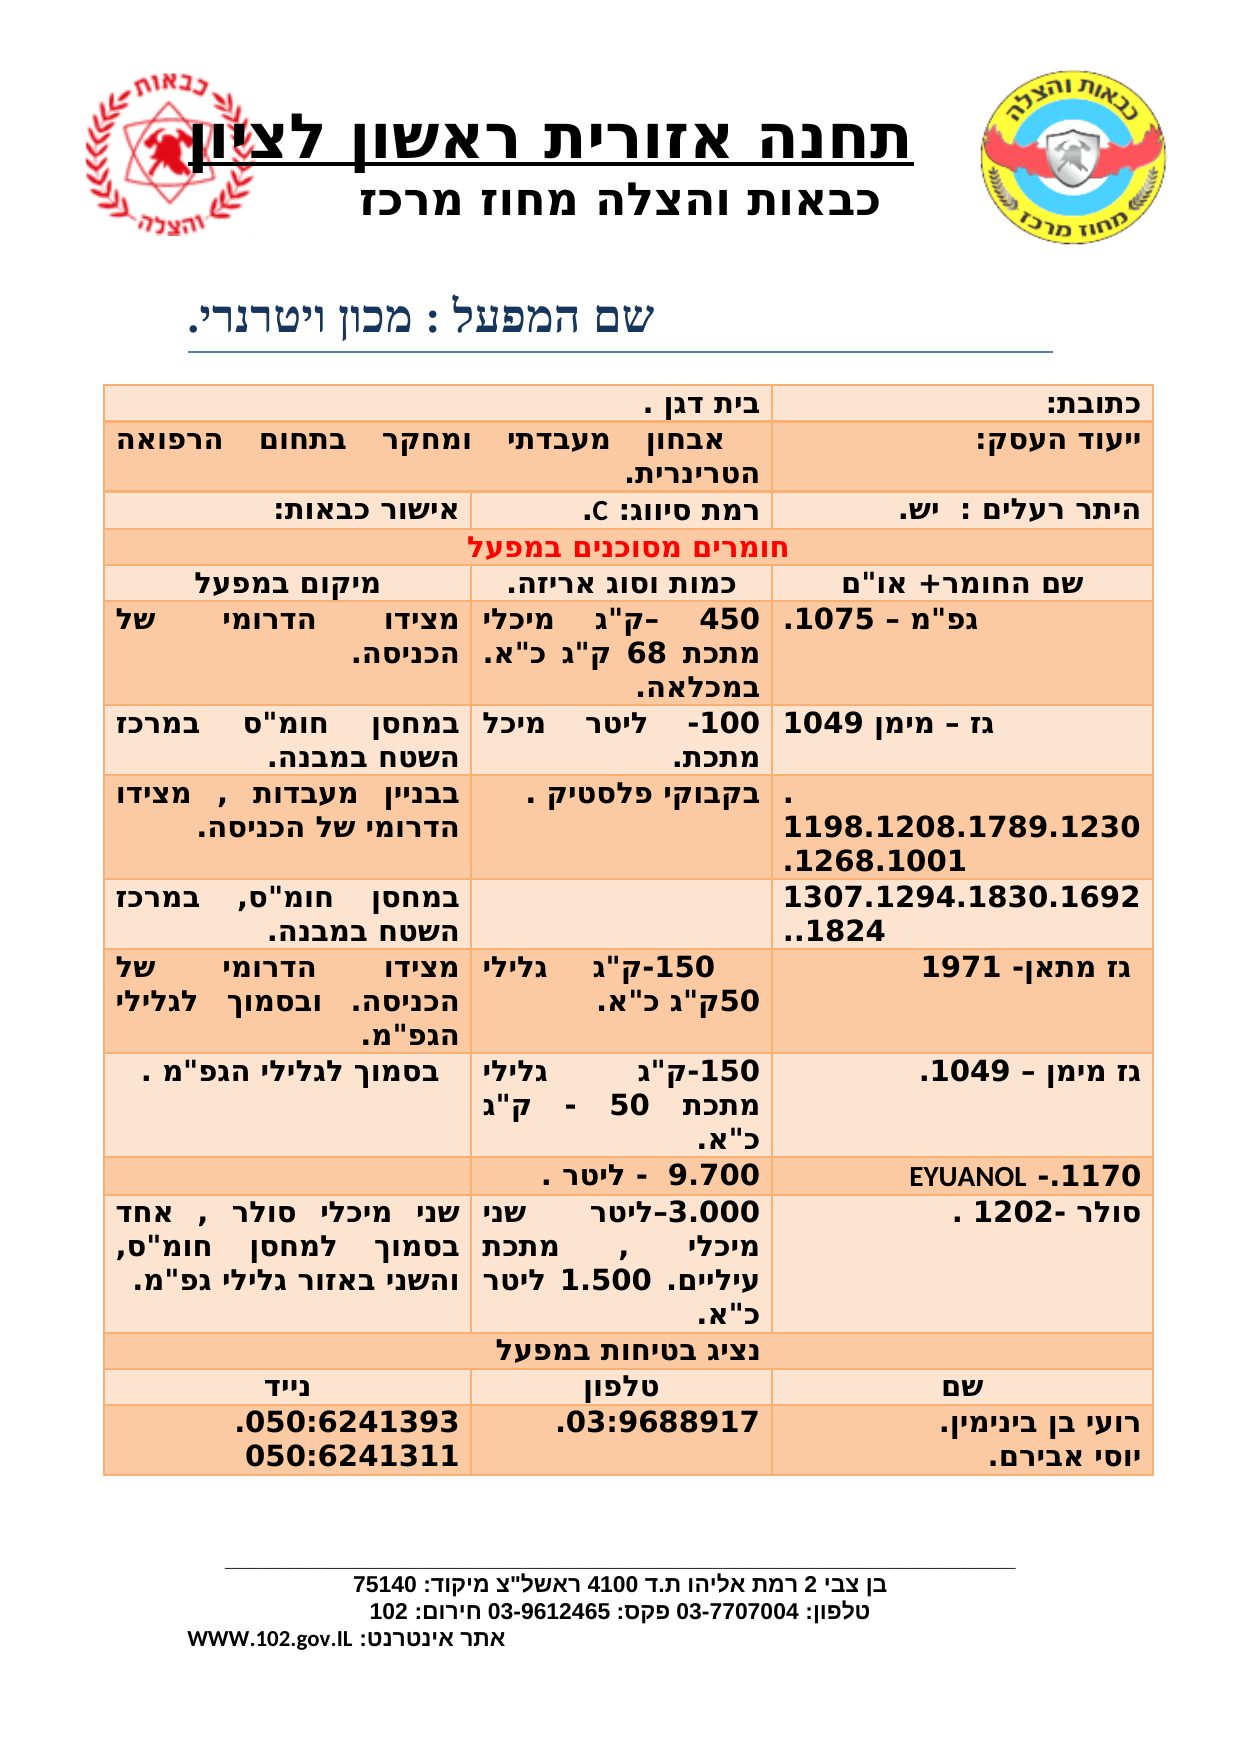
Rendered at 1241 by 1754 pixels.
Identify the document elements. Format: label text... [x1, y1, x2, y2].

table_cell 03:9688917. [472, 1406, 771, 1474]
table_cell אבחון מעבדתי ומחקר בתחום הרפואה הטרינרית. [105, 423, 771, 490]
table_cell רמת סיווג: C. [472, 493, 771, 528]
table_cell סולר -1202 . [773, 1196, 1152, 1332]
table_cell כמות וסוג אריזה. [472, 566, 771, 600]
table_cell 450 –ק"ג מיכלי מתכת 68 ק"ג כ"א. במכלאה. [472, 602, 771, 704]
table_cell גז מתאן- 1971 [773, 950, 1152, 1052]
table_cell בבניין מעבדות , מצידו הדרומי של הכניסה. [105, 776, 470, 878]
table_cell נייד [105, 1370, 470, 1404]
table_cell גז – מימן 1049 [773, 706, 1152, 774]
table_cell שני מיכלי סולר , אחד בסמוך למחסן חומ"ס, והשני באזור גלילי גפ"מ. [105, 1196, 470, 1332]
table_cell ייעוד העסק: [773, 423, 1152, 490]
table_cell שם [773, 1370, 1152, 1404]
table_cell אישור כבאות: [105, 493, 470, 528]
table_cell שם החומר+ או"ם [773, 566, 1152, 600]
table_cell גז מימן – 1049. [773, 1054, 1152, 1156]
table_cell היתר רעלים : יש. [773, 493, 1152, 528]
table_cell טלפון [472, 1370, 771, 1404]
table_cell [105, 1158, 470, 1194]
table_cell גפ"מ – 1075. [773, 602, 1152, 704]
table_cell 050:6241393. 050:6241311 [105, 1406, 470, 1474]
table_cell .1198.1208.1789.1230.1268.1001 [773, 776, 1152, 878]
table_cell 1170.- EYUANOL [773, 1158, 1152, 1194]
table_cell נציג בטיחות במפעל [105, 1334, 1152, 1368]
table_cell במחסן חומ"ס, במרכז השטח במבנה. [105, 880, 470, 948]
table_cell חומרים מסוכנים במפעל [105, 530, 1152, 564]
table_cell מצידו הדרומי של הכניסה. ובסמוך לגלילי הגפ"מ. [105, 950, 470, 1052]
table_cell 1307.1294.1830.1692.1824. [773, 880, 1152, 948]
table_header כתובת: [773, 386, 1152, 420]
table_cell במחסן חומ"ס במרכז השטח במבנה. [105, 706, 470, 774]
table_cell [472, 880, 771, 948]
table_cell רועי בן בינימין. יוסי אבירם. [773, 1406, 1152, 1474]
table_cell בסמוך לגלילי הגפ"מ . [105, 1054, 470, 1156]
table_header בית דגן . [105, 386, 771, 420]
table_cell 100- ליטר מיכל מתכת. [472, 706, 771, 774]
table_cell 9.700 - ליטר . [472, 1158, 771, 1194]
table_cell 150-ק"ג גלילי 50ק"ג כ"א. [472, 950, 771, 1052]
table_cell 150-ק"ג גלילי מתכת 50 - ק"ג כ"א. [472, 1054, 771, 1156]
table_cell מיקום במפעל [105, 566, 470, 600]
table_cell 3.000–ליטר שני מיכלי , מתכת עיליים. 1.500 ליטר כ"א. [472, 1196, 771, 1332]
table_cell בקבוקי פלסטיק . [472, 776, 771, 878]
table_cell מצידו הדרומי של הכניסה. [105, 602, 470, 704]
text שם המפעל : מכון ויטרנרי. [187, 290, 1053, 353]
